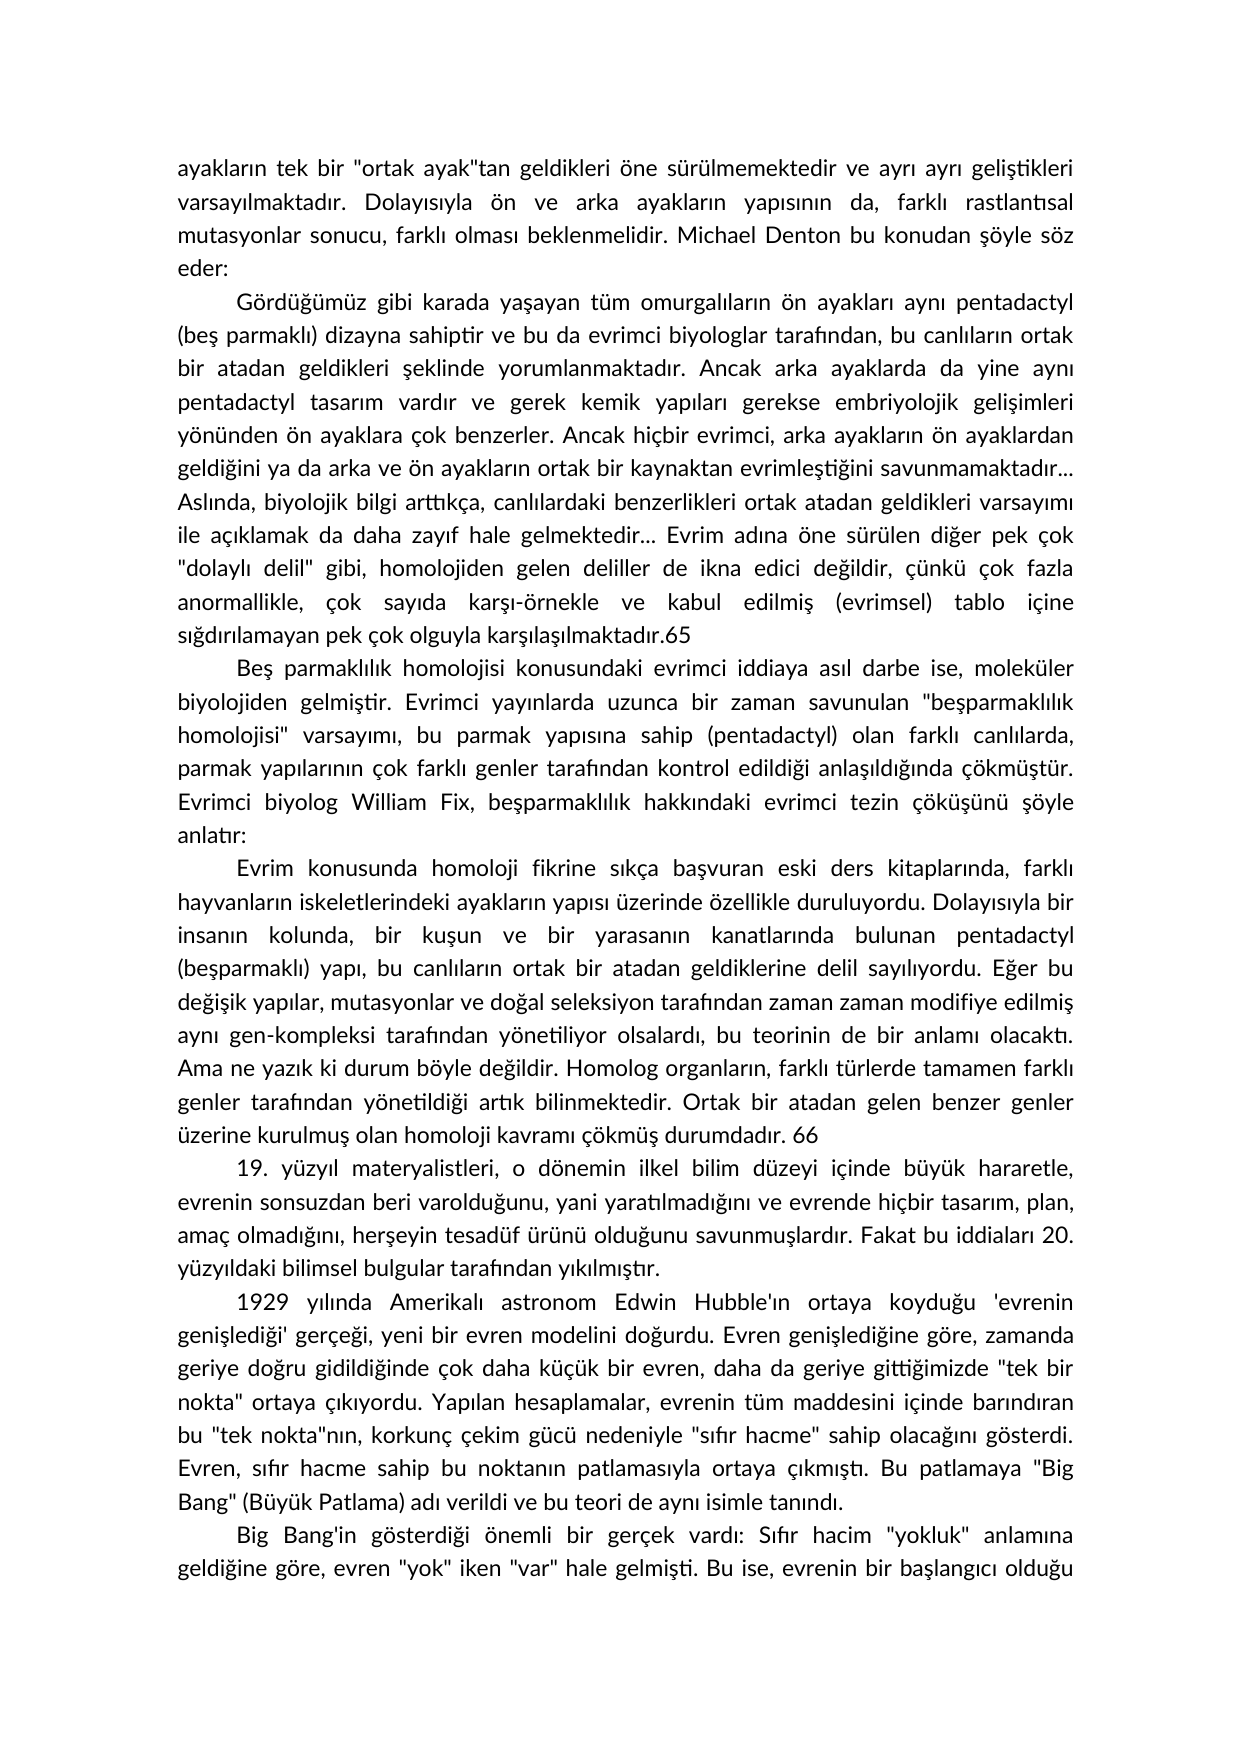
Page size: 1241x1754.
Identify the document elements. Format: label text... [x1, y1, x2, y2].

text Evrim konusunda homoloji fikrine sıkça başvuran eski ders kitaplarında, farklı hayvanların iskeletlerindeki ayakların yapısı üzerinde özellikle duruluyordu. Dolayısıyla bir insanın kolunda, bir kuşun ve bir yarasanın kanatlarında bulunan pentadactyl (beşparmaklı) yapı, bu canlıların ortak bir atadan geldiklerine delil sayılıyordu. Eğer bu değişik yapılar, mutasyonlar ve doğal seleksiyon tarafından zaman zaman modifiye edilmiş aynı gen-kompleksi tarafından yönetiliyor olsalardı, bu teorinin de bir anlamı olacaktı. Ama ne yazık ki durum böyle değildir. Homolog organların, farklı türlerde tamamen farklı genler tarafından yönetildiği artık bilinmektedir. Ortak bir atadan gelen benzer genler üzerine kurulmuş olan homoloji kavramı çökmüş durumdadır. 66 [177, 850, 1075, 1150]
text 1929 yılında Amerikalı astronom Edwin Hubble'ın ortaya koyduğu 'evrenin genişlediği' gerçeği, yeni bir evren modelini doğurdu. Evren genişlediğine göre, zamanda geriye doğru gidildiğinde çok daha küçük bir evren, daha da geriye gittiğimizde "tek bir nokta" ortaya çıkıyordu. Yapılan hesaplamalar, evrenin tüm maddesini içinde barındıran bu "tek nokta"nın, korkunç çekim gücü nedeniyle "sıfır hacme" sahip olacağını gösterdi. Evren, sıfır hacme sahip bu noktanın patlamasıyla ortaya çıkmıştı. Bu patlamaya "Big Bang" (Büyük Patlama) adı verildi ve bu teori de aynı isimle tanındı. [177, 1283, 1075, 1517]
text ayakların tek bir "ortak ayak"tan geldikleri öne sürülmemektedir ve ayrı ayrı geliştikleri varsayılmaktadır. Dolayısıyla ön ve arka ayakların yapısının da, farklı rastlantısal mutasyonlar sonucu, farklı olması beklenmelidir. Michael Denton bu konudan şöyle söz eder: [177, 150, 1075, 283]
text 19. yüzyıl materyalistleri, o dönemin ilkel bilim düzeyi içinde büyük hararetle, evrenin sonsuzdan beri varolduğunu, yani yaratılmadığını ve evrende hiçbir tasarım, plan, amaç olmadığını, herşeyin tesadüf ürünü olduğunu savunmuşlardır. Fakat bu iddiaları 20. yüzyıldaki bilimsel bulgular tarafından yıkılmıştır. [177, 1150, 1075, 1283]
text Big Bang'in gösterdiği önemli bir gerçek vardı: Sıfır hacim "yokluk" anlamına geldiğine göre, evren "yok" iken "var" hale gelmişti. Bu ise, evrenin bir başlangıcı olduğu [177, 1517, 1075, 1583]
text Gördüğümüz gibi karada yaşayan tüm omurgalıların ön ayakları aynı pentadactyl (beş parmaklı) dizayna sahiptir ve bu da evrimci biyologlar tarafından, bu canlıların ortak bir atadan geldikleri şeklinde yorumlanmaktadır. Ancak arka ayaklarda da yine aynı pentadactyl tasarım vardır ve gerek kemik yapıları gerekse embriyolojik gelişimleri yönünden ön ayaklara çok benzerler. Ancak hiçbir evrimci, arka ayakların ön ayaklardan geldiğini ya da arka ve ön ayakların ortak bir kaynaktan evrimleştiğini savunmamaktadır... Aslında, biyolojik bilgi arttıkça, canlılardaki benzerlikleri ortak atadan geldikleri varsayımı ile açıklamak da daha zayıf hale gelmektedir... Evrim adına öne sürülen diğer pek çok "dolaylı delil" gibi, homolojiden gelen deliller de ikna edici değildir, çünkü çok fazla anormallikle, çok sayıda karşı-örnekle ve kabul edilmiş (evrimsel) tablo içine sığdırılamayan pek çok olguyla karşılaşılmaktadır.65 [177, 283, 1075, 650]
text Beş parmaklılık homolojisi konusundaki evrimci iddiaya asıl darbe ise, moleküler biyolojiden gelmiştir. Evrimci yayınlarda uzunca bir zaman savunulan "beşparmaklılık homolojisi" varsayımı, bu parmak yapısına sahip (pentadactyl) olan farklı canlılarda, parmak yapılarının çok farklı genler tarafından kontrol edildiği anlaşıldığında çökmüştür. Evrimci biyolog William Fix, beşparmaklılık hakkındaki evrimci tezin çöküşünü şöyle anlatır: [177, 650, 1075, 850]
